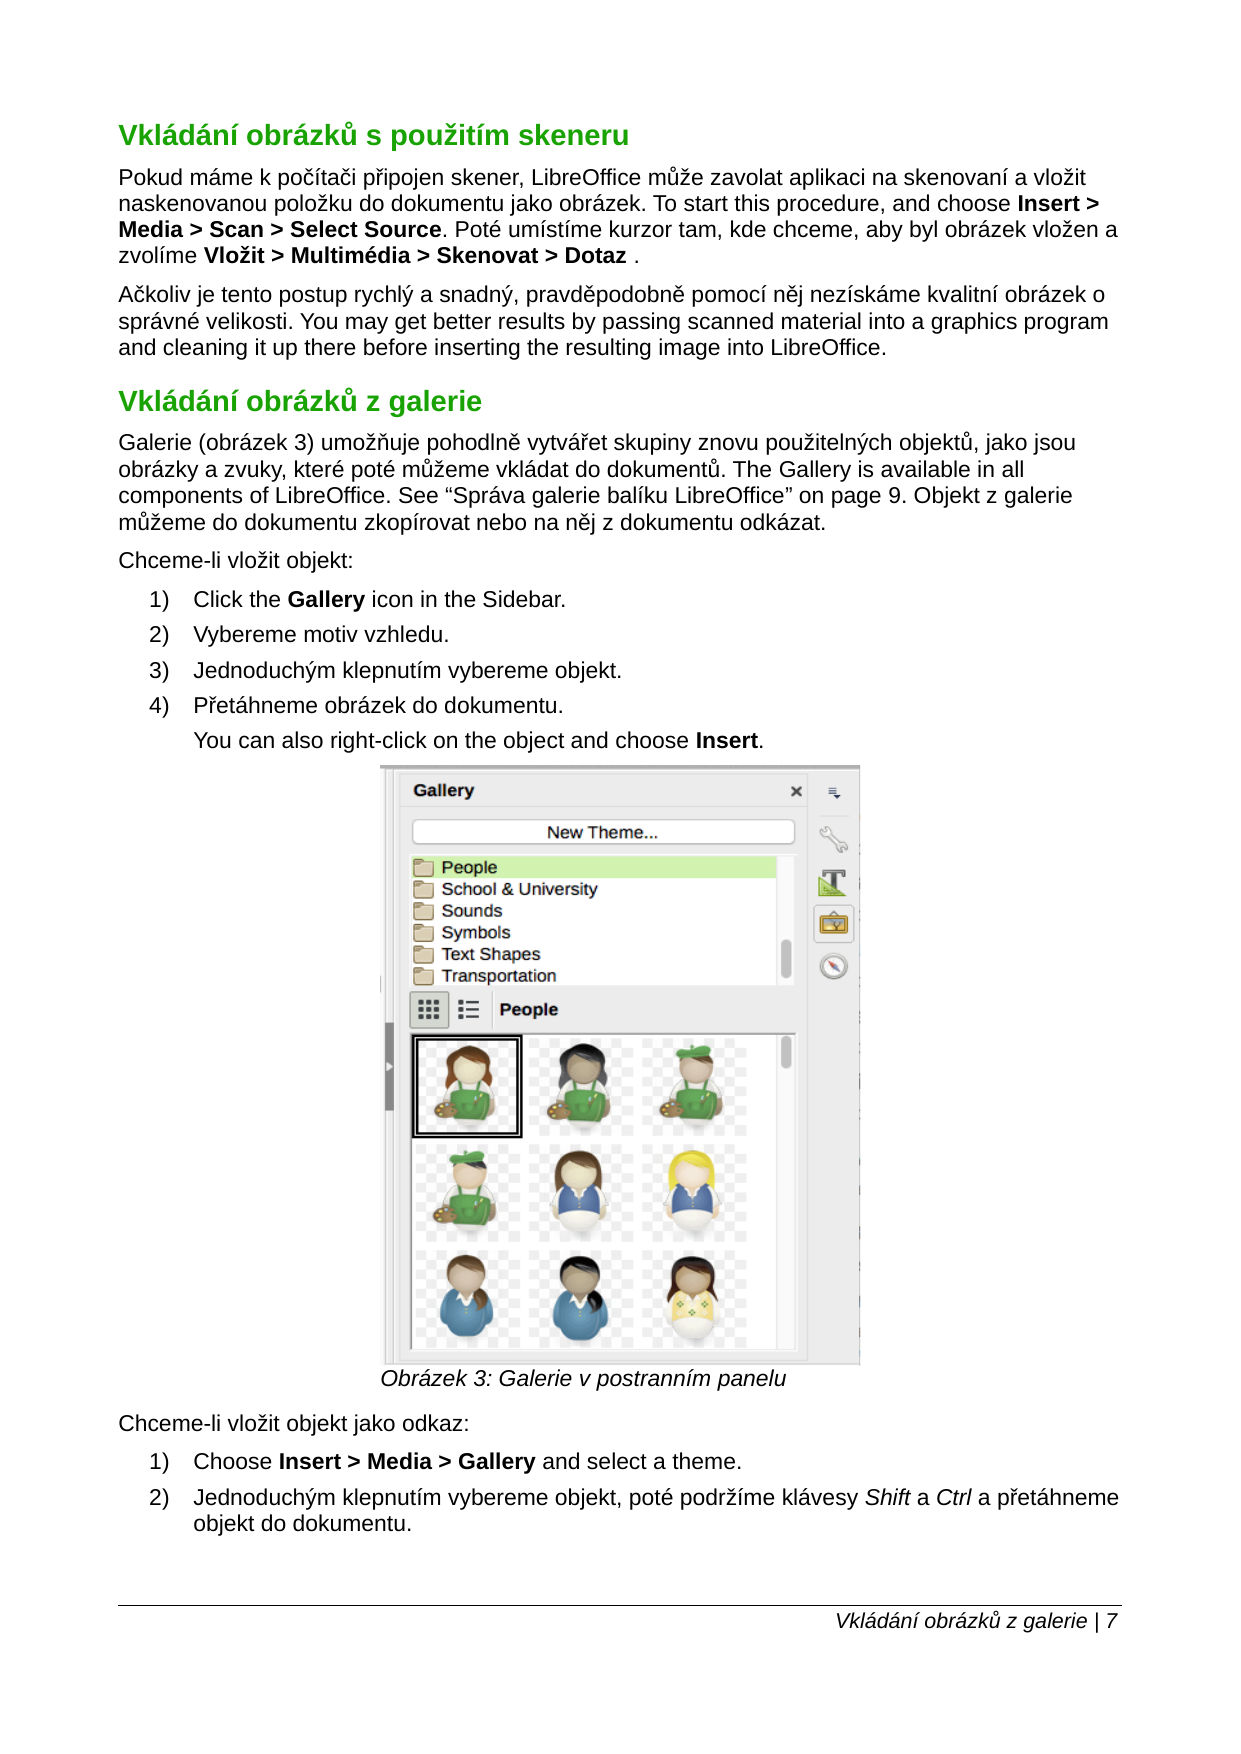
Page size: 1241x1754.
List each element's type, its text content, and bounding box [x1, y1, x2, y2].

subtitle Vkládání obrázků s použitím skeneru [118, 118, 1122, 152]
list Jednoduchým klepnutím vybereme objekt. [169, 657, 1122, 683]
subtitle Vkládání obrázků z galerie [118, 384, 1122, 418]
list Jednoduchým klepnutím vybereme objekt, poté podržíme klávesy Shift a Ctrl a přetáhneme objekt do dokumentu. [169, 1483, 1122, 1536]
text Obrázek 3: Galerie v postranním panelu [380, 1366, 860, 1392]
list Click the Gallery icon in the Sidebar. [169, 586, 1122, 612]
text Galerie (obrázek 3) umožňuje pohodlně vytvářet skupiny znovu použitelných objektů, jako jsou obrázky a zvuky, které poté můžeme vkládat do dokumentů. The Gallery is available in all components of LibreOffice. See “Managing the LibreOffice Gallery” on page 9. Objekt z galerie můžeme do dokumentu zkopírovat nebo na něj z dokumentu odkázat. [118, 429, 1122, 535]
text Pokud máme k počítači připojen skener, LibreOffice může zavolat aplikaci na skenovaní a vložit naskenovanou položku do dokumentu jako obrázek. To start this procedure, and choose Insert > Media > Scan > Select Source. Poté umístíme kurzor tam, kde chceme, aby byl obrázek vložen a zvolíme Vložit > Multimédia > Skenovat > Dotaz . [118, 163, 1122, 269]
text Ačkoliv je tento postup rychlý a snadný, pravděpodobně pomocí něj nezískáme kvalitní obrázek o správné velikosti. You may get better results by passing scanned material into a graphics program and cleaning it up there before inserting the resulting image into LibreOffice. [118, 281, 1122, 360]
list Choose Insert > Media > Gallery and select a theme. [169, 1448, 1122, 1475]
list Chceme-li vložit objekt jako odkaz: [118, 1409, 1122, 1436]
list You can also right-click on the object and choose Insert. [193, 727, 1122, 753]
list Chceme-li vložit objekt: [118, 547, 1122, 574]
list Přetáhneme obrázek do dokumentu. [169, 692, 1122, 718]
picture [380, 765, 861, 1366]
list Vybereme motiv vzhledu. [169, 621, 1122, 648]
